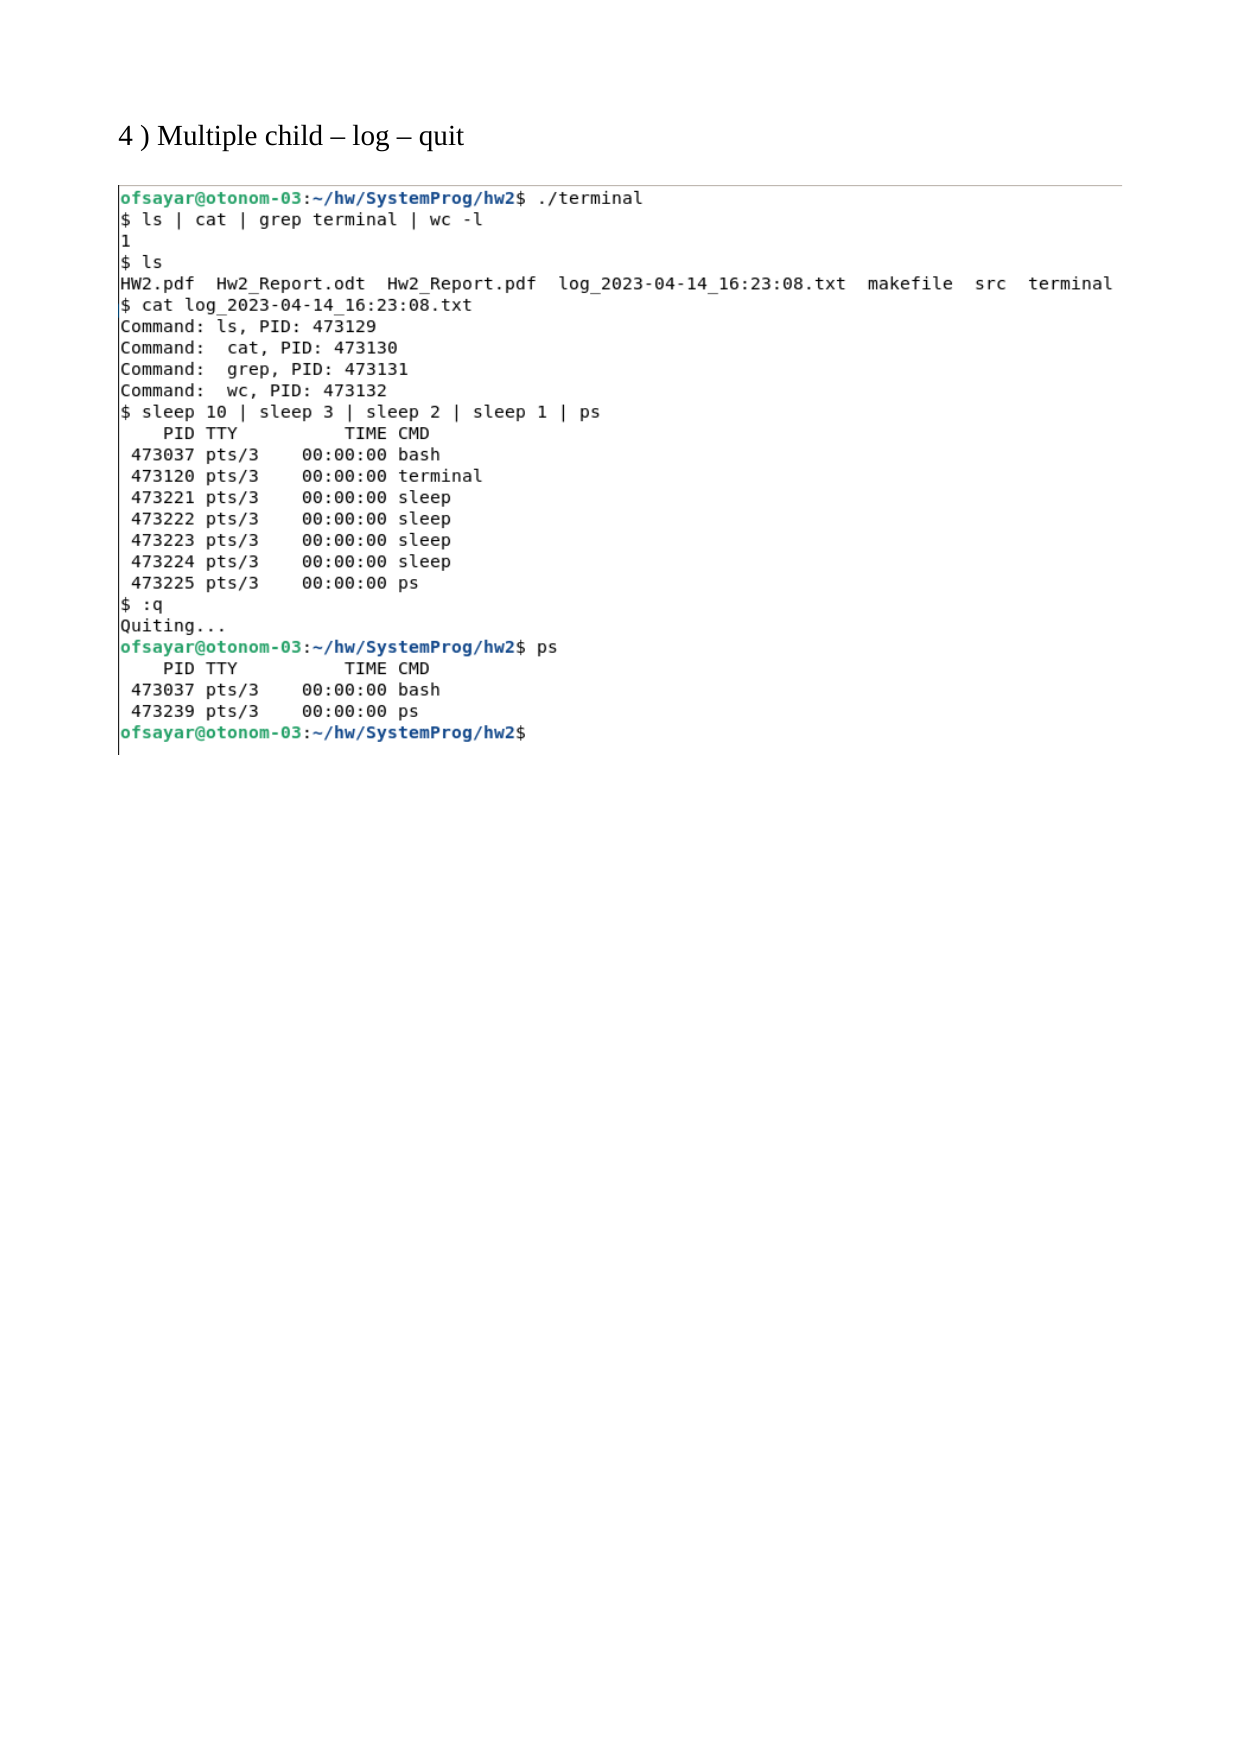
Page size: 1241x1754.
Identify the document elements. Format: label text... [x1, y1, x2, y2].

text 4 ) Multiple child – log – quit [118, 118, 1122, 152]
picture [118, 185, 1123, 755]
